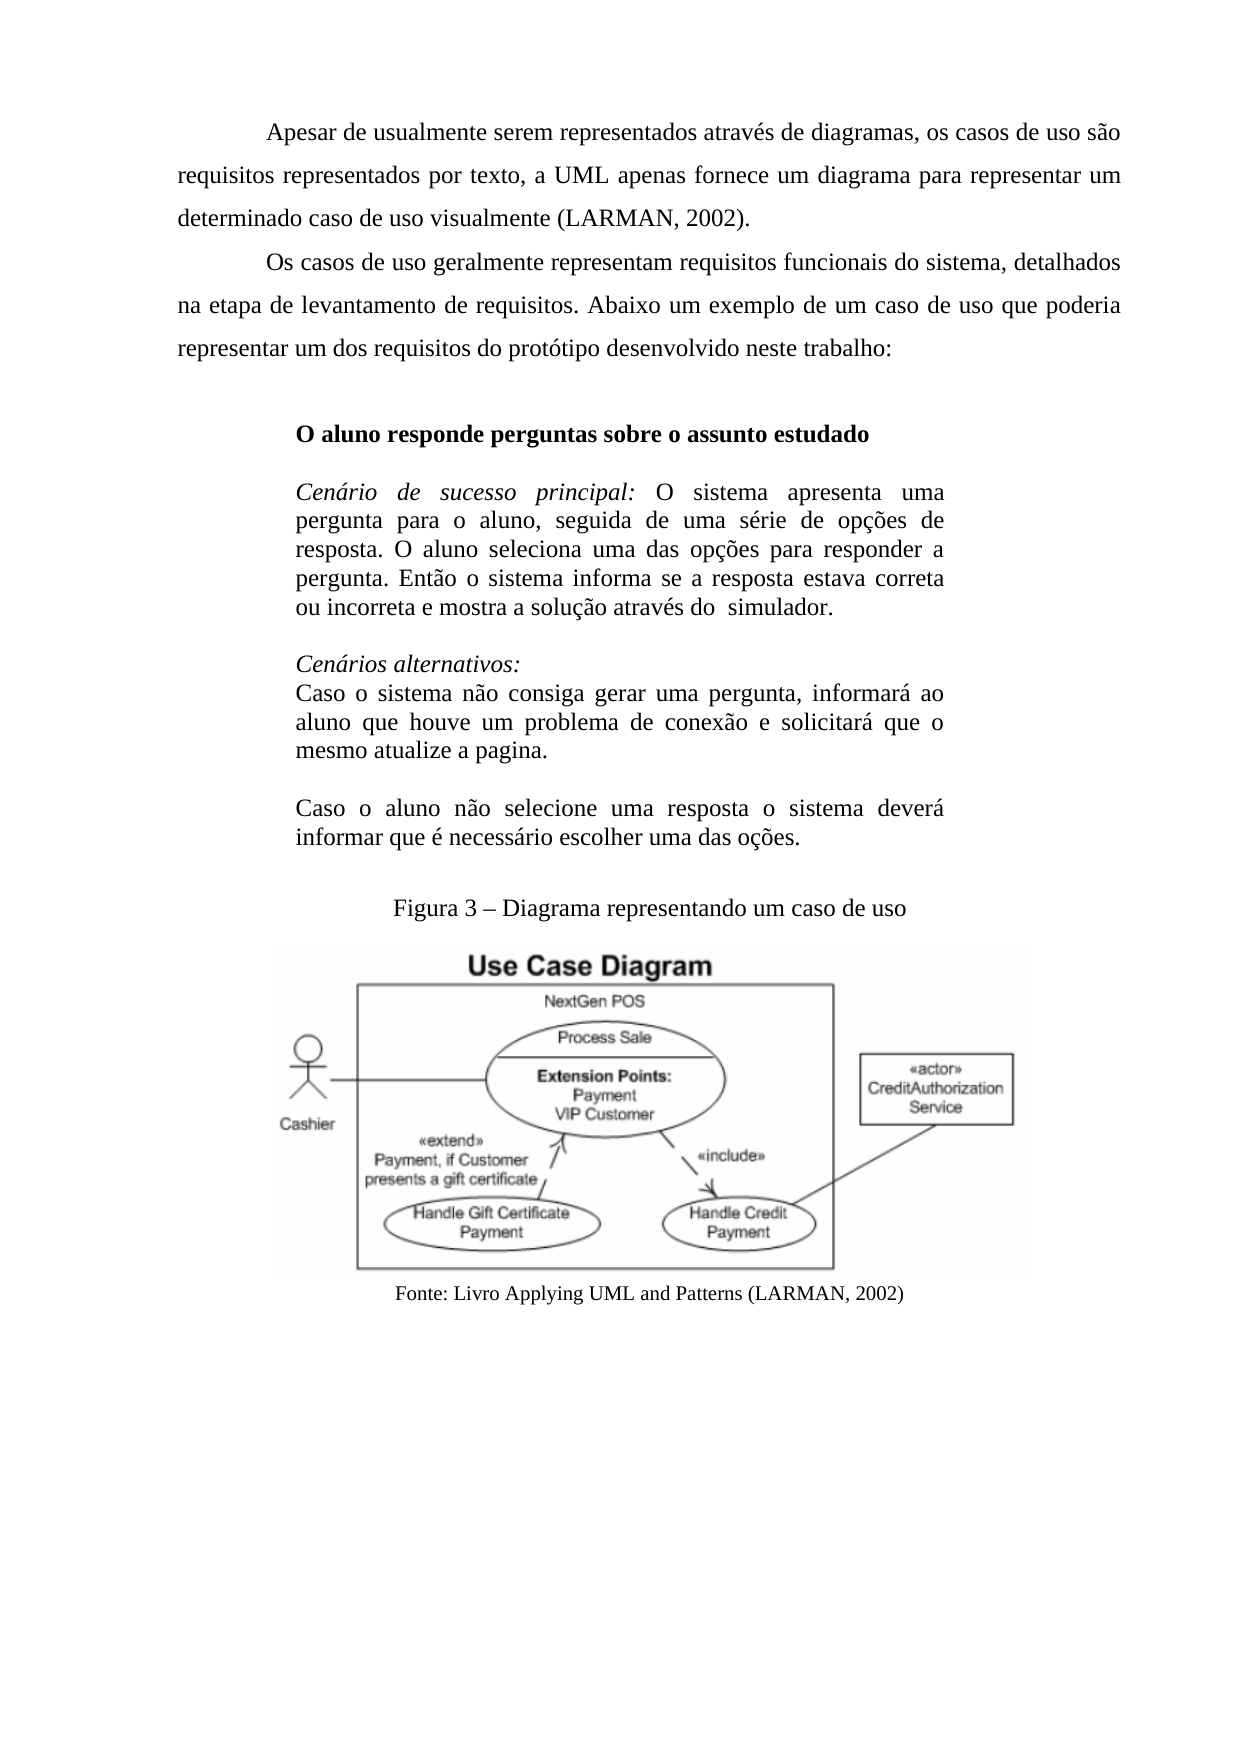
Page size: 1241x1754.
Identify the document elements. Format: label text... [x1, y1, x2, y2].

text Cenário de sucesso principal: O sistema apresenta uma pergunta para o aluno, seguida de uma série de opções de resposta. O aluno seleciona uma das opções para responder a pergunta. Então o sistema informa se a resposta estava correta ou incorreta e mostra a solução através do simulador. [59, 477, 1181, 620]
text O aluno responde perguntas sobre o assunto estudado [59, 419, 1181, 448]
text Fonte: Livro Applying UML and Patterns (LARMAN, 2002) [177, 922, 1122, 1305]
text Caso o aluno não selecione uma resposta o sistema deverá informar que é necessário escolher uma das oções. [59, 793, 1181, 850]
text Os casos de uso geralmente representam requisitos funcionais do sistema, detalhados na etapa de levantamento de requisitos. Abaixo um exemplo de um caso de uso que poderia representar um dos requisitos do protótipo desenvolvido neste trabalho: [0, 247, 1240, 362]
text Caso o sistema não consiga gerar uma pergunta, informará ao aluno que houve um problema de conexão e solicitará que o mesmo atualize a pagina. [59, 678, 1181, 764]
picture [272, 945, 1027, 1281]
text Figura 3 – Diagrama representando um caso de uso [0, 893, 1240, 922]
text Apesar de usualmente serem representados através de diagramas, os casos de uso são requisitos representados por texto, a UML apenas fornece um diagrama para representar um determinado caso de uso visualmente (LARMAN, 2002). [177, 117, 1122, 232]
text Cenários alternativos: [59, 649, 1181, 678]
